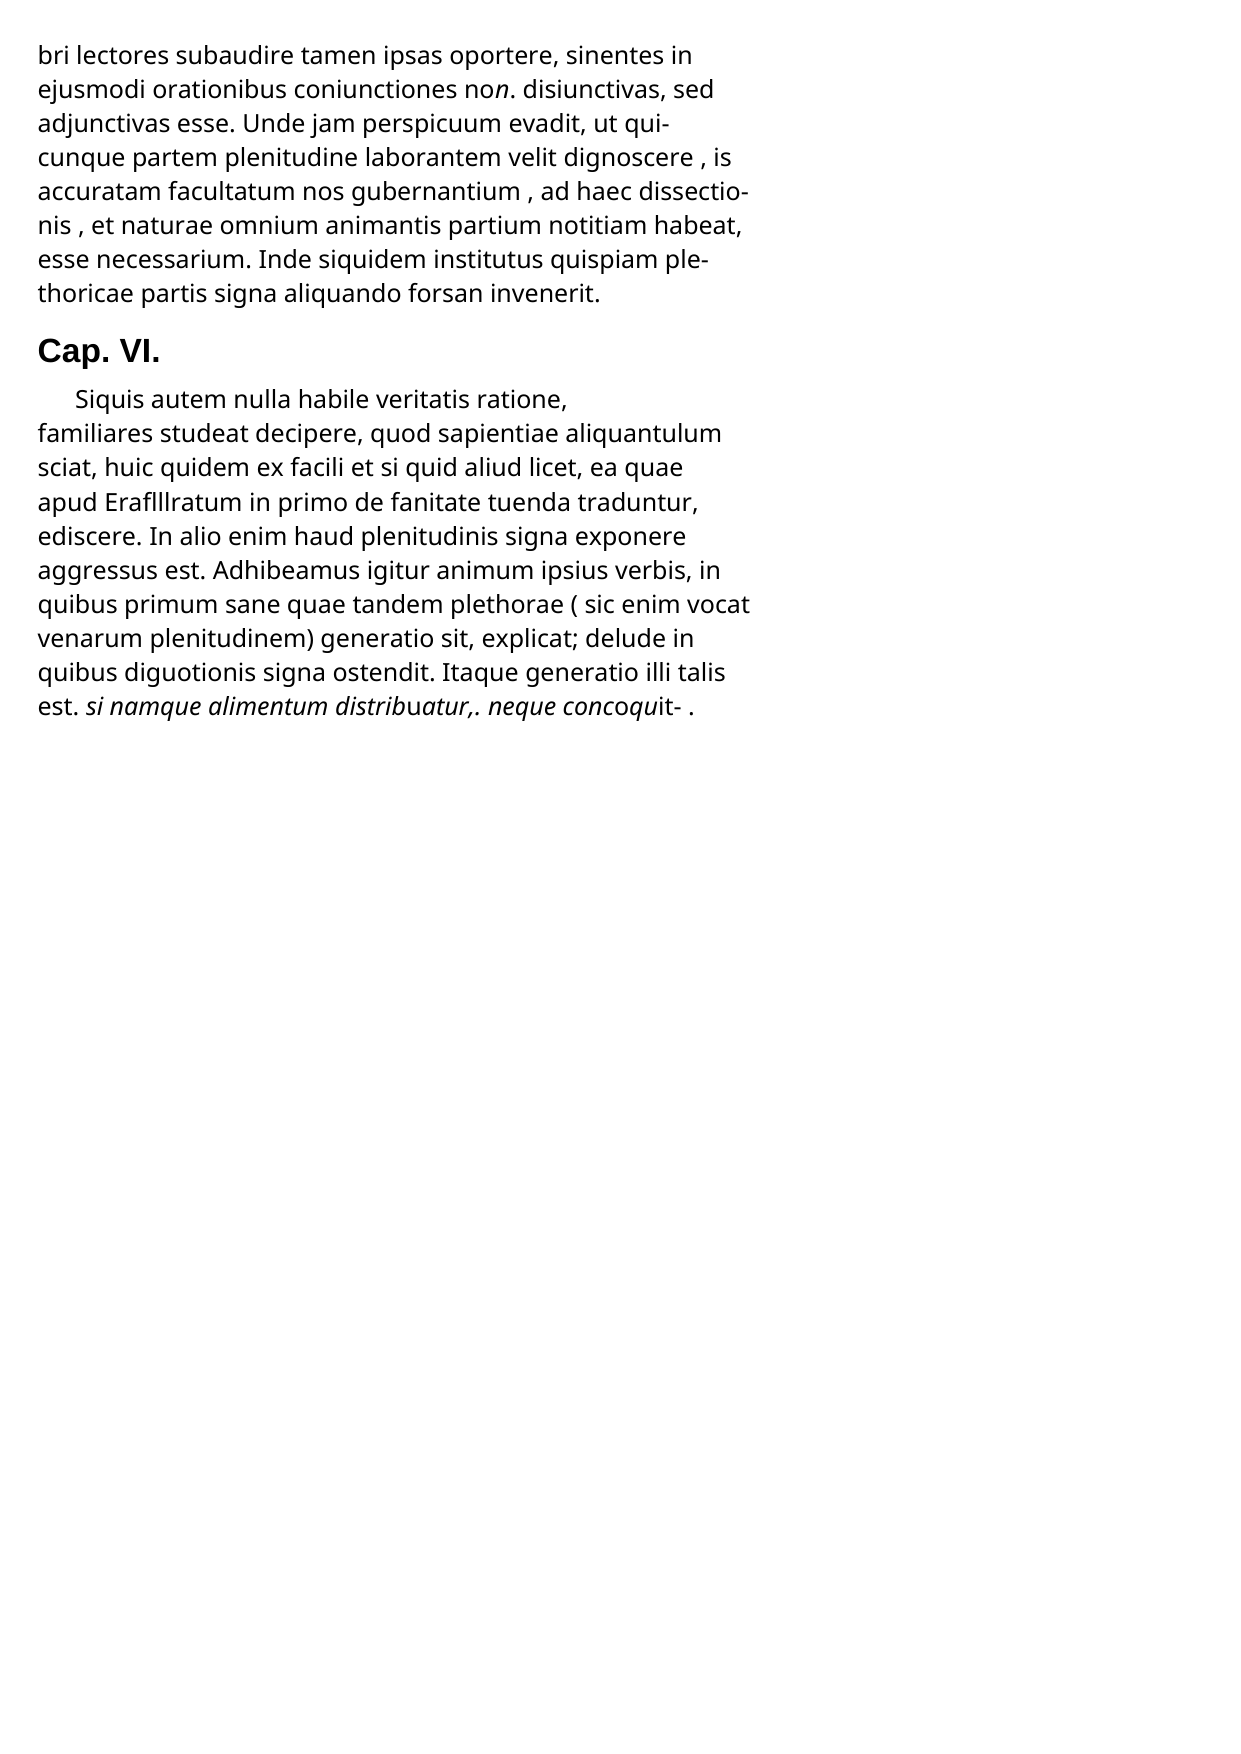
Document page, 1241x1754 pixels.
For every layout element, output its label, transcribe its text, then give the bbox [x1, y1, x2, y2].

subtitle Cap. VI. [37, 331, 1203, 369]
text bri lectores subaudire tamen ipsas oportere, sinentes in ejusmodi orationibus coniunctiones non. disiunctivas, sed adjunctivas esse. Unde jam perspicuum evadit, ut qui- cunque partem plenitudine laborantem velit dignoscere , is accuratam facultatum nos gubernantium , ad haec dissectio- nis , et naturae omnium animantis partium notitiam habeat, esse necessarium. Inde siquidem institutus quispiam ple- thoricae partis signa aliquando forsan invenerit. [37, 37, 1203, 310]
text Siquis autem nulla habile veritatis ratione, familiares studeat decipere, quod sapientiae aliquantulum sciat, huic quidem ex facili et si quid aliud licet, ea quae apud Eraflllratum in primo de fanitate tuenda traduntur, ediscere. In alio enim haud plenitudinis signa exponere aggressus est. Adhibeamus igitur animum ipsius verbis, in quibus primum sane quae tandem plethorae ( sic enim vocat venarum plenitudinem) generatio sit, explicat; delude in quibus diguotionis signa ostendit. Itaque generatio illi talis est. si namque alimentum distribuatur,. neque concoquit- . [37, 382, 1203, 723]
